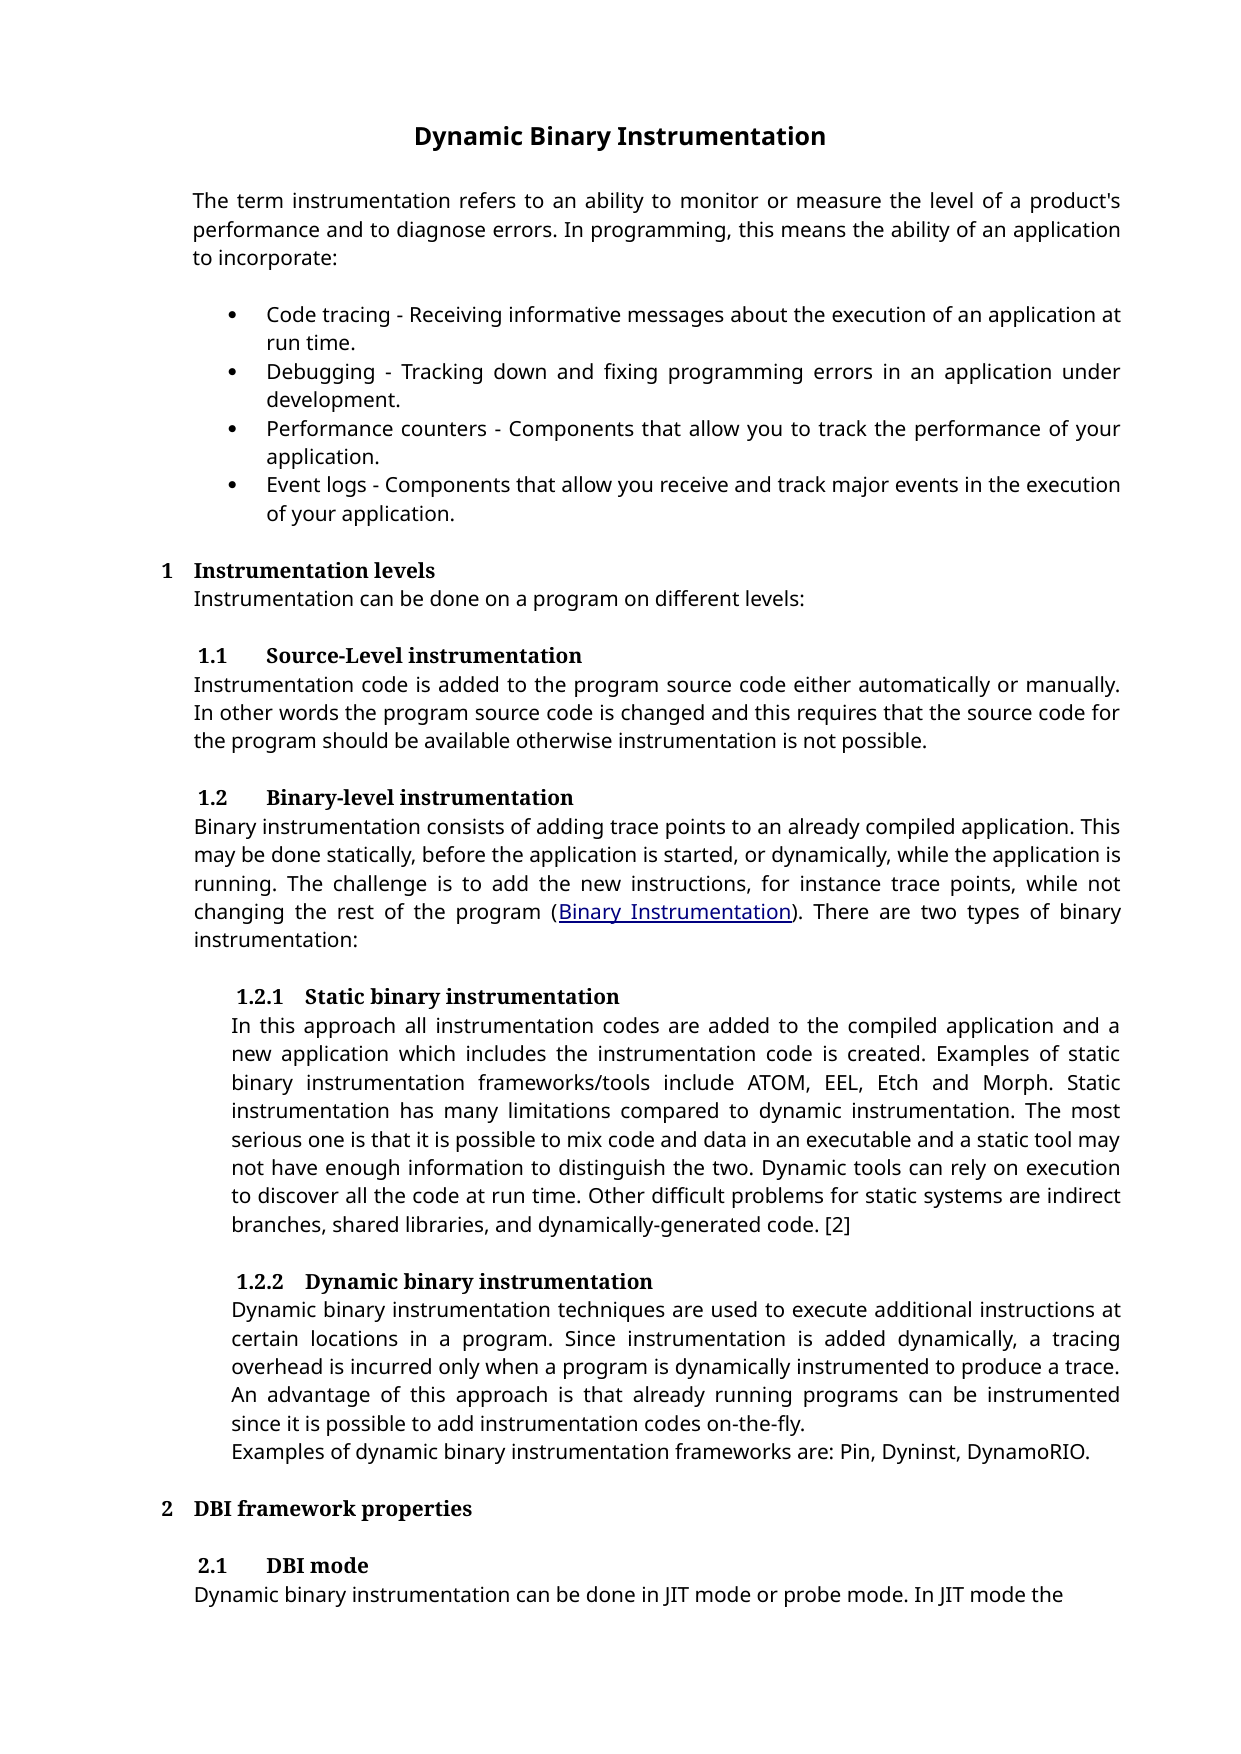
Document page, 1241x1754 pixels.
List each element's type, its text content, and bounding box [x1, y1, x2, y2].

list Instrumentation levels [156, 556, 1122, 584]
list DBI mode [192, 1551, 1122, 1580]
list Instrumentation code is added to the program source code either automatically or manually. In other words the program source code is changed and this requires that the source code for the program should be available otherwise instrumentation is not possible. [156, 670, 1122, 755]
list Dynamic binary instrumentation [231, 1267, 1122, 1295]
list The term instrumentation refers to an ability to monitor or measure the level of a product's performance and to diagnose errors. In programming, this means the ability of an application to incorporate: [192, 186, 1122, 272]
text Dynamic Binary Instrumentation [118, 118, 1122, 152]
list Binary instrumentation consists of adding trace points to an already compiled application. This may be done statically, before the application is started, or dynamically, while the application is running. The challenge is to add the new instructions, for instance trace points, while not changing the rest of the program (Binary Instrumentation). There are two types of binary instrumentation: [156, 812, 1122, 954]
list Dynamic binary instrumentation can be done in JIT mode or probe mode. In JIT mode the [156, 1580, 1122, 1608]
list Debugging - Tracking down and fixing programming errors in an application under development. [229, 357, 1122, 414]
list Binary-level instrumentation [192, 783, 1122, 812]
list Code tracing - Receiving informative messages about the execution of an application at run time. [229, 300, 1122, 357]
list Examples of dynamic binary instrumentation frameworks are: Pin, Dyninst, DynamoRIO. [231, 1437, 1122, 1466]
list Static binary instrumentation [231, 982, 1122, 1011]
list Dynamic binary instrumentation techniques are used to execute additional instructions at certain locations in a program. Since instrumentation is added dynamically, a tracing overhead is incurred only when a program is dynamically instrumented to produce a trace. An advantage of this approach is that already running programs can be instrumented since it is possible to add instrumentation codes on-the-fly. [231, 1295, 1122, 1437]
list Instrumentation can be done on a program on different levels: [156, 584, 1122, 613]
list In this approach all instrumentation codes are added to the compiled application and a new application which includes the instrumentation code is created. Examples of static binary instrumentation frameworks/tools include ATOM, EEL, Etch and Morph. Static instrumentation has many limitations compared to dynamic instrumentation. The most serious one is that it is possible to mix code and data in an executable and a static tool may not have enough information to distinguish the two. Dynamic tools can rely on execution to discover all the code at run time. Other difficult problems for static systems are indirect branches, shared libraries, and dynamically-generated code. [2] [231, 1011, 1122, 1238]
list DBI framework properties [156, 1494, 1122, 1523]
list Event logs - Components that allow you receive and track major events in the execution of your application. [229, 471, 1122, 527]
list Source-Level instrumentation [192, 641, 1122, 670]
list Performance counters - Components that allow you to track the performance of your application. [229, 414, 1122, 471]
